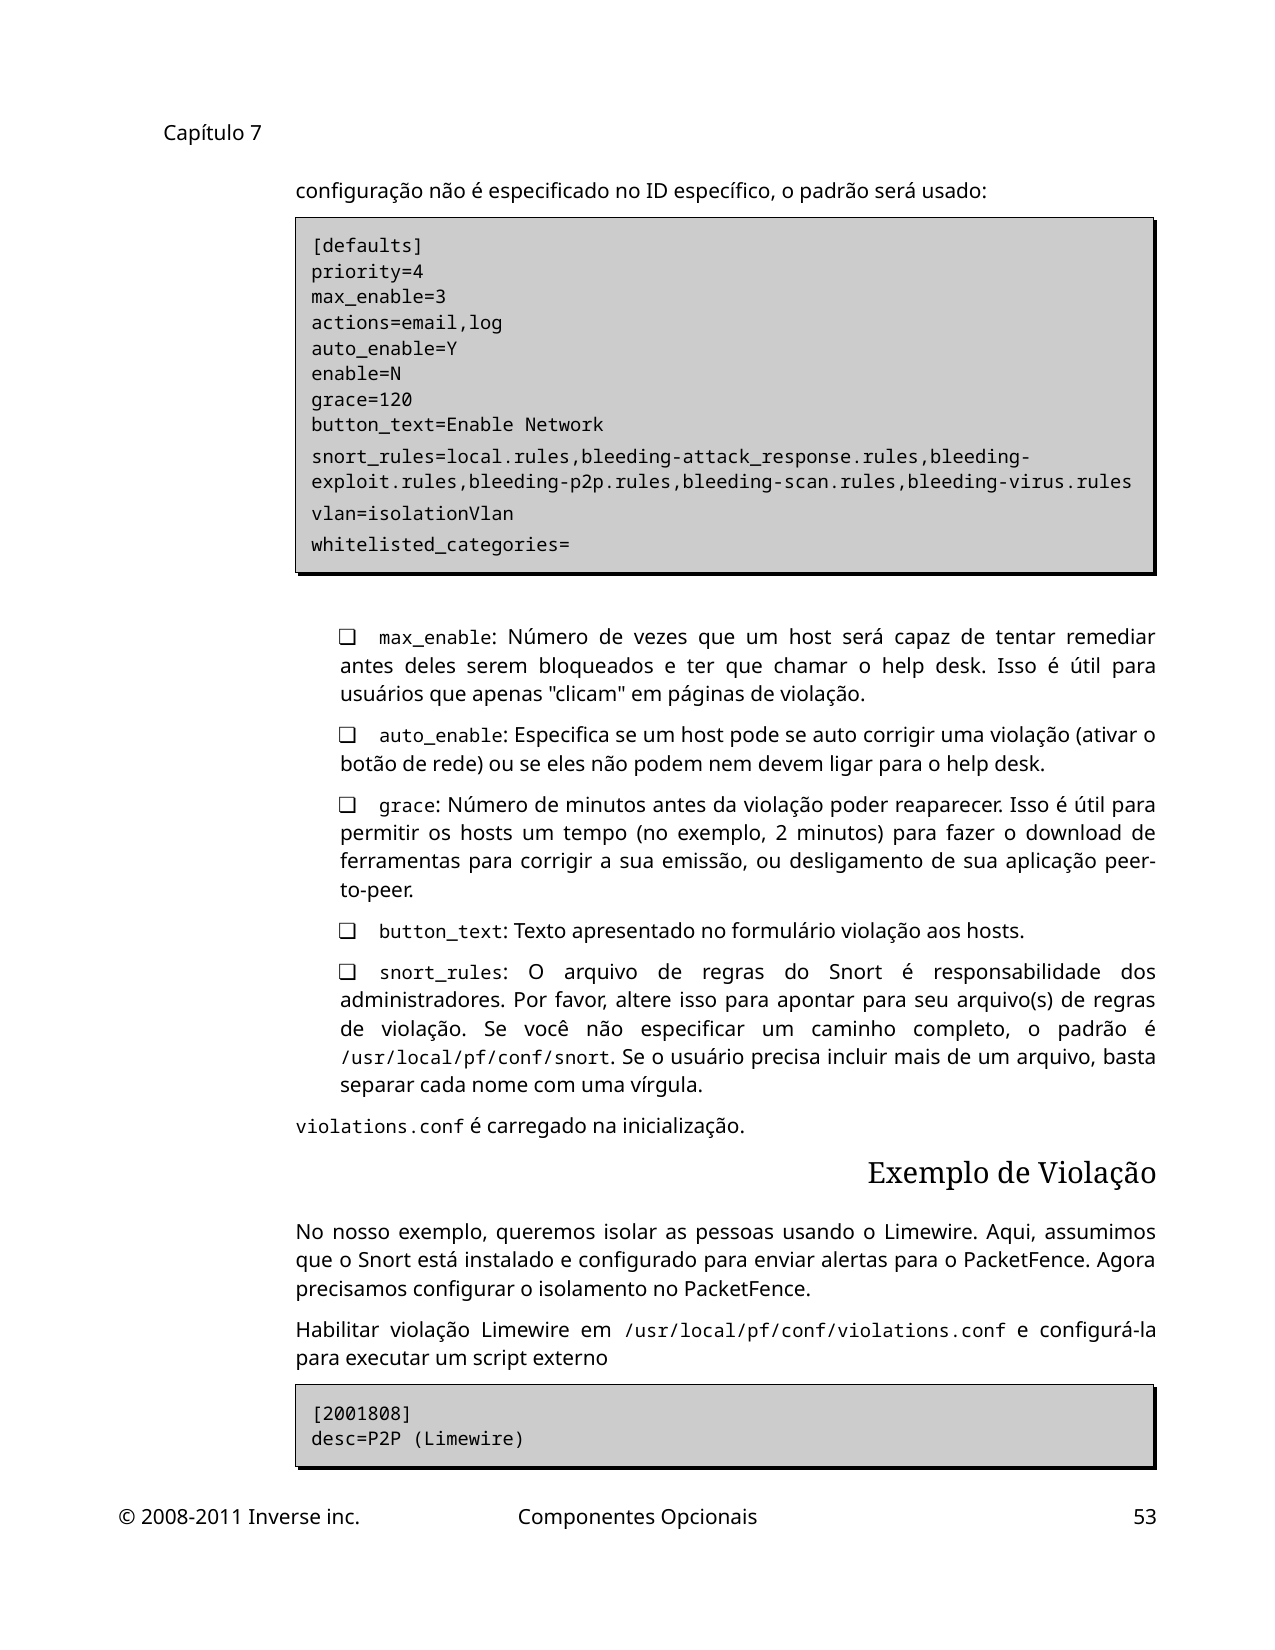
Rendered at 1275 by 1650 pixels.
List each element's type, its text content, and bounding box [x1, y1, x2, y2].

text Habilitar violação Limewire em /usr/local/pf/conf/violations.conf e configurá-la para executar um script externo [295, 1315, 1157, 1372]
list ❏ max_enable: Número de vezes que um host será capaz de tentar remediar antes deles serem bloqueados e ter que chamar o help desk. Isso é útil para usuários que apenas "clicam" em páginas de violação. [338, 622, 1157, 708]
text snort_rules=local.rules,bleeding-attack_response.rules,bleeding-exploit.rules,bleeding-p2p.rules,bleeding-scan.rules,bleeding-virus.rules [296, 427, 1153, 484]
text violations.conf é carregado na inicialização. [295, 1112, 1157, 1140]
text configuração não é especificado no ID específico, o padrão será usado: [295, 176, 1157, 204]
text whitelisted_categories= [296, 516, 1153, 572]
text [defaults] priority=4 max_enable=3 actions=email,log auto_enable=Y enable=N grace=120 button_text=Enable Network [296, 218, 1153, 427]
text vlan=isolationVlan [296, 484, 1153, 516]
text [2001808] desc=P2P (Limewire) [296, 1385, 1153, 1466]
list ❏ auto_enable: Especifica se um host pode se auto corrigir uma violação (ativar o botão de rede) ou se eles não podem nem devem ligar para o help desk. [338, 720, 1157, 777]
text No nosso exemplo, queremos isolar as pessoas usando o Limewire. Aqui, assumimos que o Snort está instalado e configurado para enviar alertas para o PacketFence. Agora precisamos configurar o isolamento no PacketFence. [295, 1217, 1157, 1302]
subtitle Exemplo de Violação [295, 1152, 1157, 1192]
list ❏ button_text: Texto apresentado no formulário violação aos hosts. [338, 916, 1157, 944]
list ❏ snort_rules: O arquivo de regras do Snort é responsabilidade dos administradores. Por favor, altere isso para apontar para seu arquivo(s) de regras de violação. Se você não especificar um caminho completo, o padrão é /usr/local/pf/conf/snort. Se o usuário precisa incluir mais de um arquivo, basta separar cada nome com uma vírgula. [338, 957, 1157, 1099]
list ❏ grace: Número de minutos antes da violação poder reaparecer. Isso é útil para permitir os hosts um tempo (no exemplo, 2 minutos) para fazer o download de ferramentas para corrigir a sua emissão, ou desligamento de sua aplicação peer-to-peer. [338, 790, 1157, 903]
